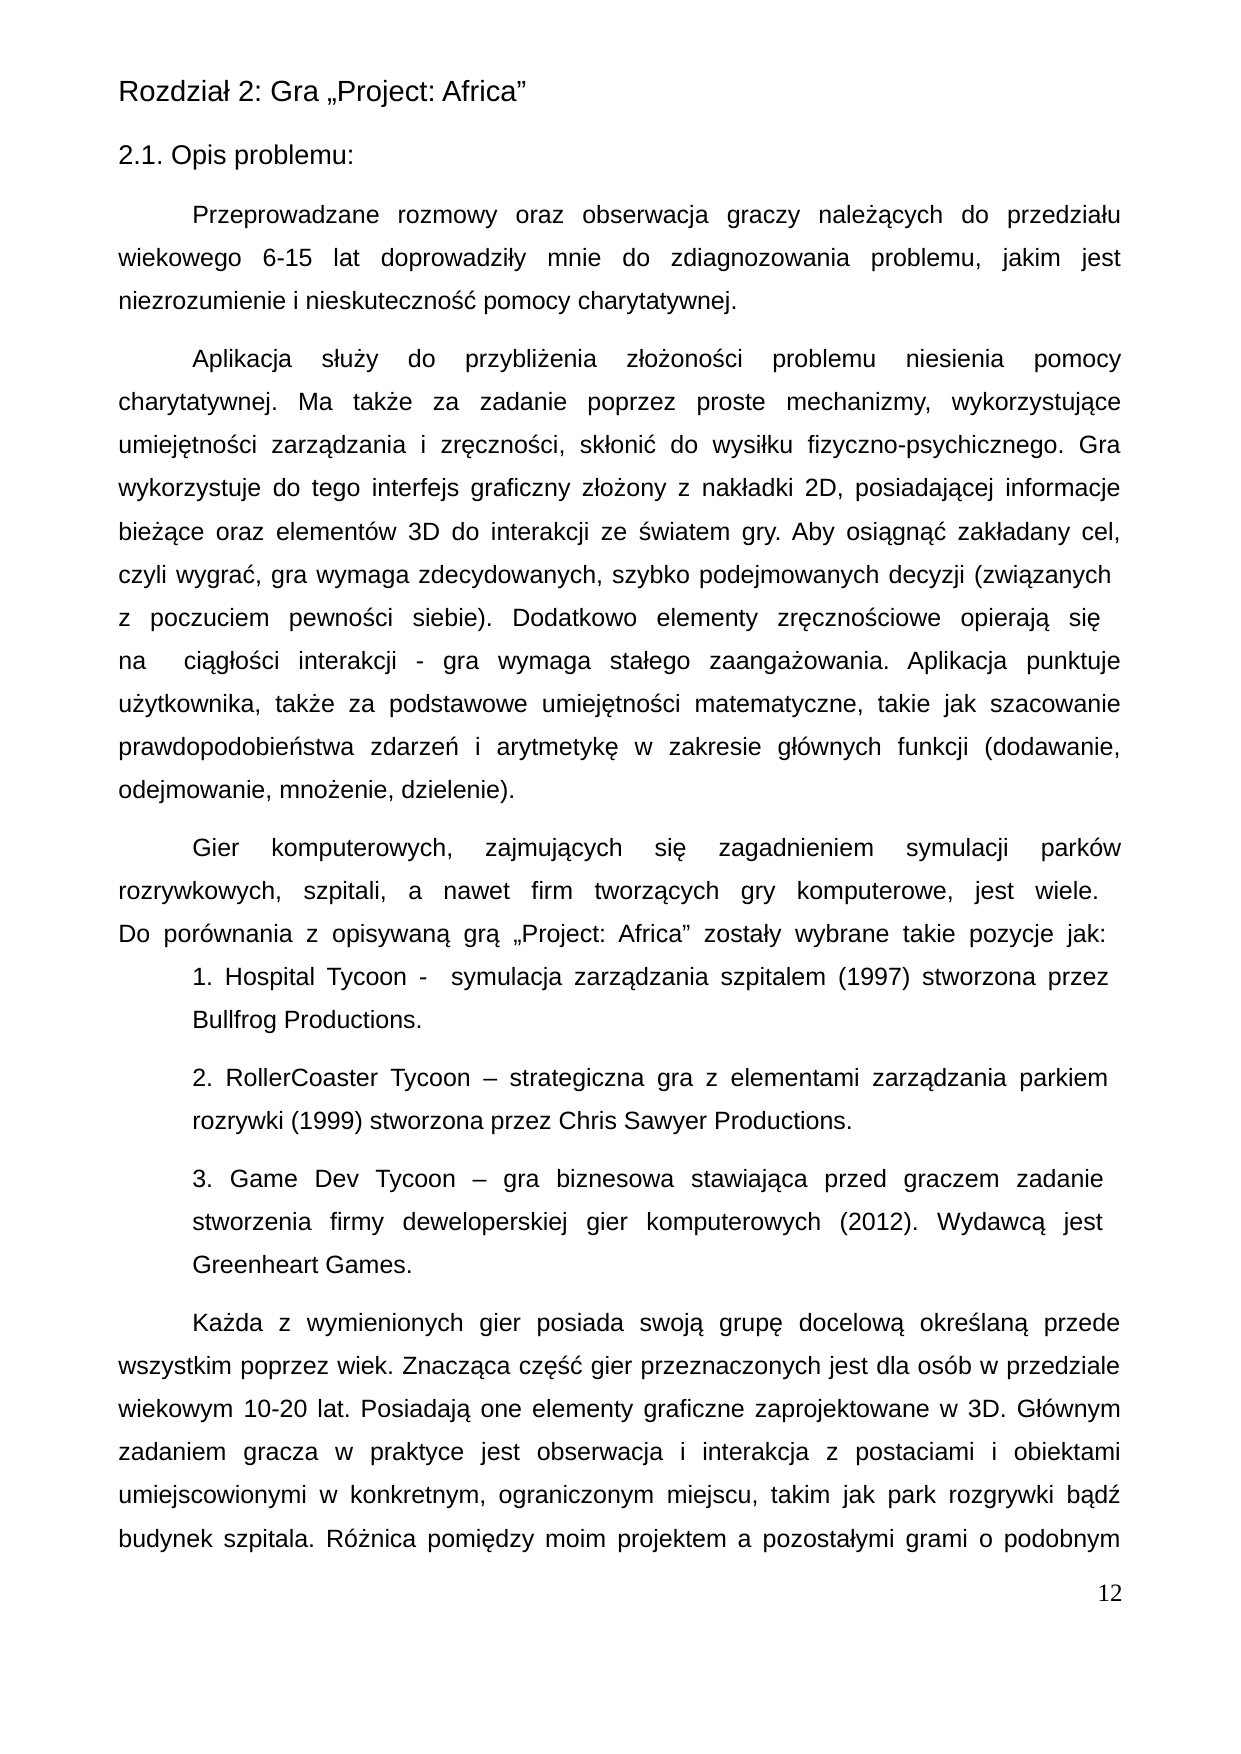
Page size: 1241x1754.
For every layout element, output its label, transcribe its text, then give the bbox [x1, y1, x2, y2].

text Rozdział 2: Gra „Project: Africa” [118, 74, 1122, 107]
text Gier komputerowych, zajmujących się zagadnieniem symulacji parków rozrywkowych, szpitali, a nawet firm tworzących gry komputerowe, jest wiele. Do porównania z opisywaną grą „Project: Africa” zostały wybrane takie pozycje jak: 1. Hospital Tycoon - symulacja zarządzania szpitalem (1997) stworzona przez Bullfrog Productions. [118, 833, 1122, 1034]
text Każda z wymienionych gier posiada swoją grupę docelową określaną przede wszystkim poprzez wiek. Znacząca część gier przeznaczonych jest dla osób w przedziale wiekowym 10-20 lat. Posiadają one elementy graficzne zaprojektowane w 3D. Głównym zadaniem gracza w praktyce jest obserwacja i interakcja z postaciami i obiektami umiejscowionymi w konkretnym, ograniczonym miejscu, takim jak park rozgrywki bądź budynek szpitala. Różnica pomiędzy moim projektem a pozostałymi grami o podobnym [118, 1308, 1122, 1552]
text 2. RollerCoaster Tycoon – strategiczna gra z elementami zarządzania parkiem rozrywki (1999) stworzona przez Chris Sawyer Productions. [118, 1063, 1122, 1135]
text 2.1. Opis problemu: [118, 139, 1122, 170]
text Przeprowadzane rozmowy oraz obserwacja graczy należących do przedziału wiekowego 6-15 lat doprowadziły mnie do zdiagnozowania problemu, jakim jest niezrozumienie i nieskuteczność pomocy charytatywnej. [118, 200, 1122, 315]
text 3. Game Dev Tycoon – gra biznesowa stawiająca przed graczem zadanie stworzenia firmy deweloperskiej gier komputerowych (2012). Wydawcą jest Greenheart Games. [118, 1164, 1122, 1279]
text Aplikacja służy do przybliżenia złożoności problemu niesienia pomocy charytatywnej. Ma także za zadanie poprzez proste mechanizmy, wykorzystujące umiejętności zarządzania i zręczności, skłonić do wysiłku fizyczno-psychicznego. Gra wykorzystuje do tego interfejs graficzny złożony z nakładki 2D, posiadającej informacje bieżące oraz elementów 3D do interakcji ze światem gry. Aby osiągnąć zakładany cel, czyli wygrać, gra wymaga zdecydowanych, szybko podejmowanych decyzji (związanych z poczuciem pewności siebie). Dodatkowo elementy zręcznościowe opierają się na ciągłości interakcji - gra wymaga stałego zaangażowania. Aplikacja punktuje użytkownika, także za podstawowe umiejętności matematyczne, takie jak szacowanie prawdopodobieństwa zdarzeń i arytmetykę w zakresie głównych funkcji (dodawanie, odejmowanie, mnożenie, dzielenie). [118, 344, 1122, 804]
